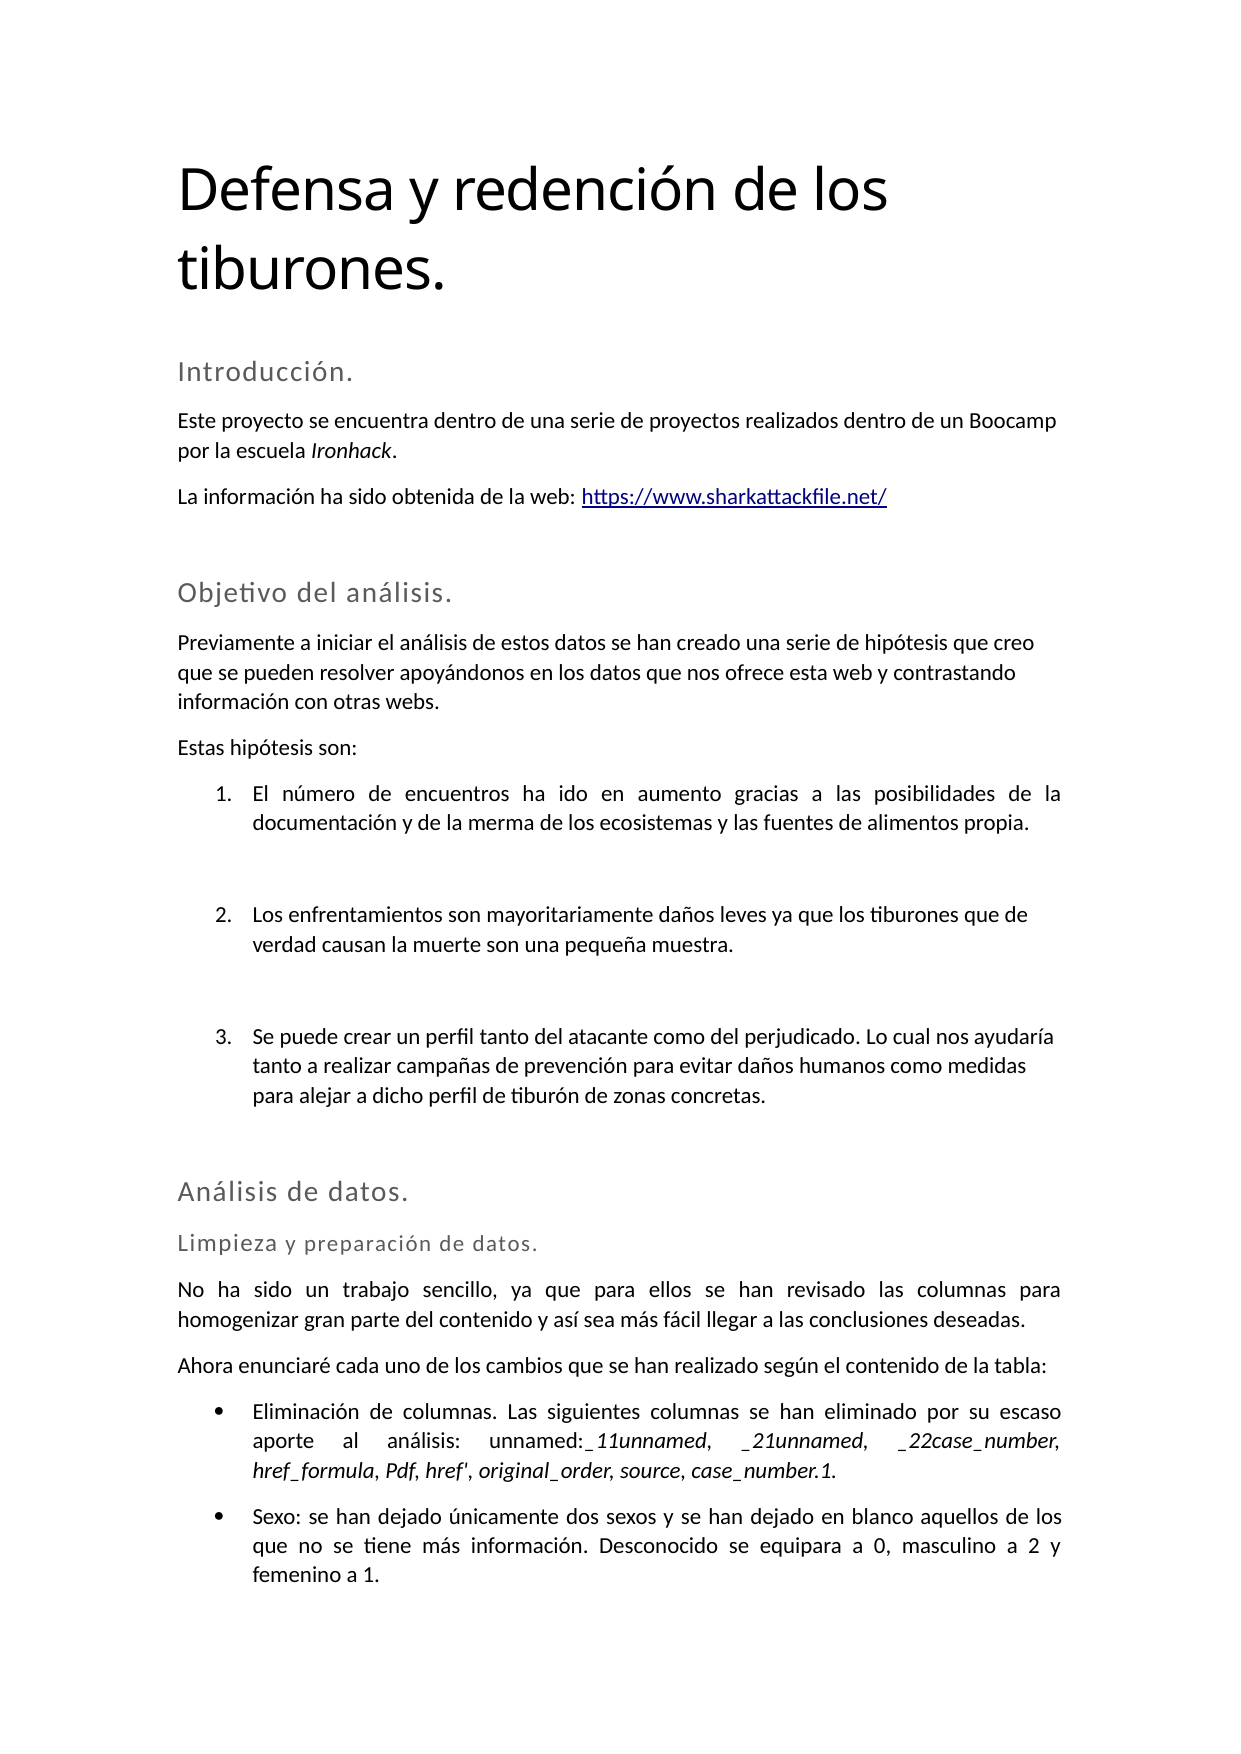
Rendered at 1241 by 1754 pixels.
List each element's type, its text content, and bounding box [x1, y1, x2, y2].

text La información ha sido obtenida de la web: https://www.sharkattackfile.net/ [177, 482, 1063, 510]
text Defensa y redención de los tiburones. [177, 148, 1063, 307]
text Limpieza y preparación de datos. [177, 1227, 1063, 1257]
text No ha sido un trabajo sencillo, ya que para ellos se han revisado las columnas para homogenizar gran parte del contenido y así sea más fácil llegar a las conclusiones deseadas. [177, 1276, 1063, 1333]
list Sexo: se han dejado únicamente dos sexos y se han dejado en blanco aquellos de los que no se tiene más información. Desconocido se equipara a 0, masculino a 2 y femenino a 1. [215, 1502, 1063, 1588]
text Estas hipótesis son: [177, 733, 1063, 761]
text Análisis de datos. [177, 1173, 1063, 1208]
list El número de encuentros ha ido en aumento gracias a las posibilidades de la documentación y de la merma de los ecosistemas y las fuentes de alimentos propia. [215, 779, 1063, 836]
text Previamente a iniciar el análisis de estos datos se han creado una serie de hipótesis que creo que se pueden resolver apoyándonos en los datos que nos ofrece esta web y contrastando información con otras webs. [177, 628, 1063, 715]
text Objetivo del análisis. [177, 574, 1063, 610]
text Este proyecto se encuentra dentro de una serie de proyectos realizados dentro de un Boocamp por la escuela Ironhack. [177, 407, 1063, 464]
text Introducción. [177, 353, 1063, 388]
list Eliminación de columnas. Las siguientes columnas se han eliminado por su escaso aporte al análisis: unnamed:_11unnamed, _21unnamed, _22case_number, href_formula, Pdf, href', original_order, source, case_number.1. [215, 1397, 1063, 1484]
list Los enfrentamientos son mayoritariamente daños leves ya que los tiburones que de verdad causan la muerte son una pequeña muestra. [215, 901, 1063, 958]
list Se puede crear un perfil tanto del atacante como del perjudicado. Lo cual nos ayudaría tanto a realizar campañas de prevención para evitar daños humanos como medidas para alejar a dicho perfil de tiburón de zonas concretas. [215, 1022, 1063, 1109]
text Ahora enunciaré cada uno de los cambios que se han realizado según el contenido de la tabla: [177, 1351, 1063, 1379]
